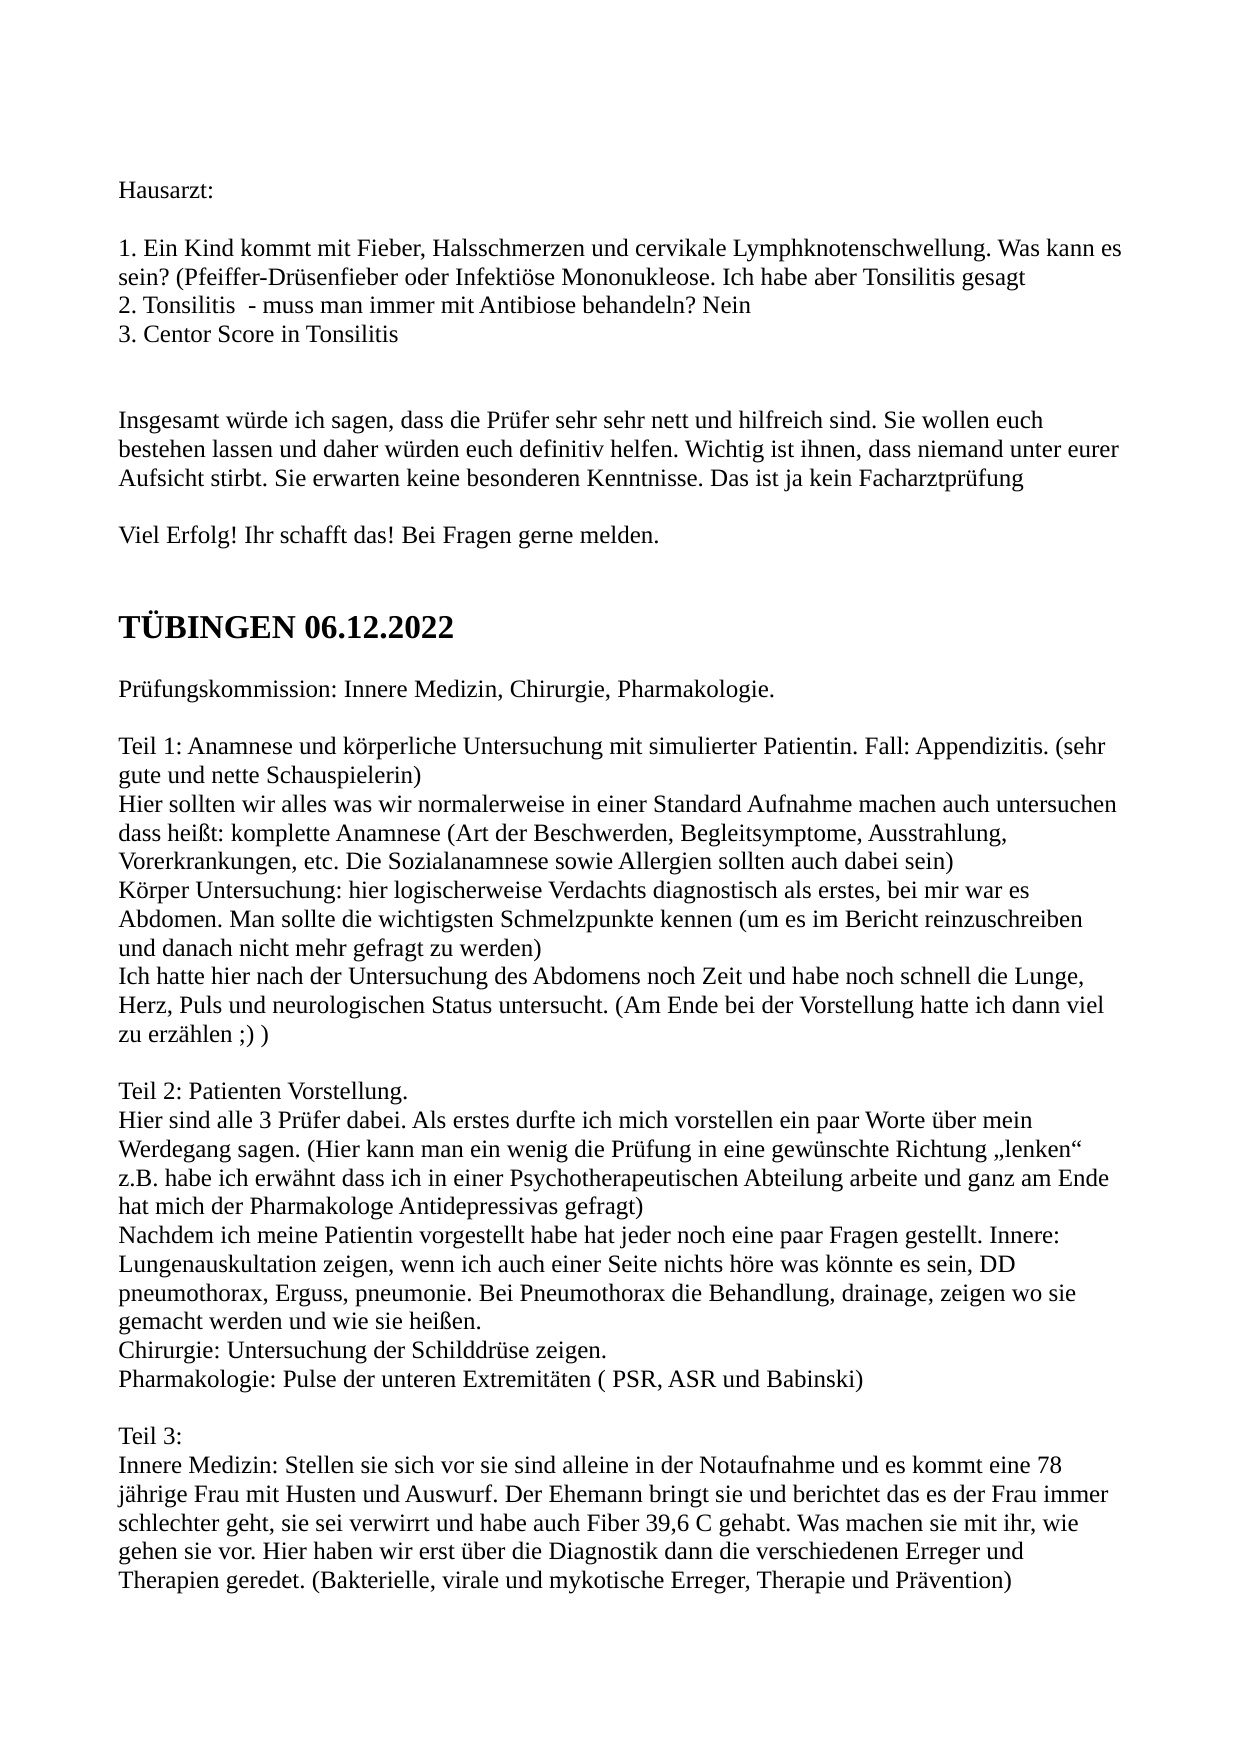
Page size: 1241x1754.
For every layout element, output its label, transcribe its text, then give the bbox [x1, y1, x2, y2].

text Körper Untersuchung: hier logischerweise Verdachts diagnostisch als erstes, bei mir war es Abdomen. Man sollte die wichtigsten Schmelzpunkte kennen (um es im Bericht reinzuschreiben und danach nicht mehr gefragt zu werden) [118, 875, 1122, 961]
text 3. Centor Score in Tonsilitis [118, 319, 1122, 348]
text Hier sollten wir alles was wir normalerweise in einer Standard Aufnahme machen auch untersuchen dass heißt: komplette Anamnese (Art der Beschwerden, Begleitsymptome, Ausstrahlung, Vorerkrankungen, etc. Die Sozialanamnese sowie Allergien sollten auch dabei sein) [118, 789, 1122, 875]
text 2. Tonsilitis - muss man immer mit Antibiose behandeln? Nein [118, 291, 1122, 319]
text Hier sind alle 3 Prüfer dabei. Als erstes durfte ich mich vorstellen ein paar Worte über mein Werdegang sagen. (Hier kann man ein wenig die Prüfung in eine gewünschte Richtung „lenken“ z.B. habe ich erwähnt dass ich in einer Psychotherapeutischen Abteilung arbeite und ganz am Ende hat mich der Pharmakologe Antidepressivas gefragt) [118, 1105, 1122, 1220]
text Ich hatte hier nach der Untersuchung des Abdomens noch Zeit und habe noch schnell die Lunge, Herz, Puls und neurologischen Status untersucht. (Am Ende bei der Vorstellung hatte ich dann viel zu erzählen ;) ) [118, 961, 1122, 1048]
text Insgesamt würde ich sagen, dass die Prüfer sehr sehr nett und hilfreich sind. Sie wollen euch bestehen lassen und daher würden euch definitiv helfen. Wichtig ist ihnen, dass niemand unter eurer Aufsicht stirbt. Sie erwarten keine besonderen Kenntnisse. Das ist ja kein Facharztprüfung [118, 406, 1122, 492]
text Teil 1: Anamnese und körperliche Untersuchung mit simulierter Patientin. Fall: Appendizitis. (sehr gute und nette Schauspielerin) [118, 731, 1122, 789]
text Hausarzt: [118, 176, 1122, 204]
text Teil 3: [118, 1421, 1122, 1450]
text TÜBINGEN 06.12.2022 [118, 607, 1122, 645]
text Chirurgie: Untersuchung der Schilddrüse zeigen. [118, 1335, 1122, 1364]
text Viel Erfolg! Ihr schafft das! Bei Fragen gerne melden. [118, 521, 1122, 549]
text Prüfungskommission: Innere Medizin, Chirurgie, Pharmakologie. [118, 674, 1122, 703]
text Nachdem ich meine Patientin vorgestellt habe hat jeder noch eine paar Fragen gestellt. Innere: Lungenauskultation zeigen, wenn ich auch einer Seite nichts höre was könnte es sein, DD pneumothorax, Erguss, pneumonie. Bei Pneumothorax die Behandlung, drainage, zeigen wo sie gemacht werden und wie sie heißen. [118, 1220, 1122, 1335]
text Teil 2: Patienten Vorstellung. [118, 1076, 1122, 1105]
text 1. Ein Kind kommt mit Fieber, Halsschmerzen und cervikale Lymphknotenschwellung. Was kann es sein? (Pfeiffer-Drüsenfieber oder Infektiöse Mononukleose. Ich habe aber Tonsilitis gesagt [118, 233, 1122, 291]
text Pharmakologie: Pulse der unteren Extremitäten ( PSR, ASR und Babinski) [118, 1364, 1122, 1393]
text Innere Medizin: Stellen sie sich vor sie sind alleine in der Notaufnahme und es kommt eine 78 jährige Frau mit Husten und Auswurf. Der Ehemann bringt sie und berichtet das es der Frau immer schlechter geht, sie sei verwirrt und habe auch Fiber 39,6 C gehabt. Was machen sie mit ihr, wie gehen sie vor. Hier haben wir erst über die Diagnostik dann die verschiedenen Erreger und Therapien geredet. (Bakterielle, virale und mykotische Erreger, Therapie und Prävention) [118, 1450, 1122, 1594]
